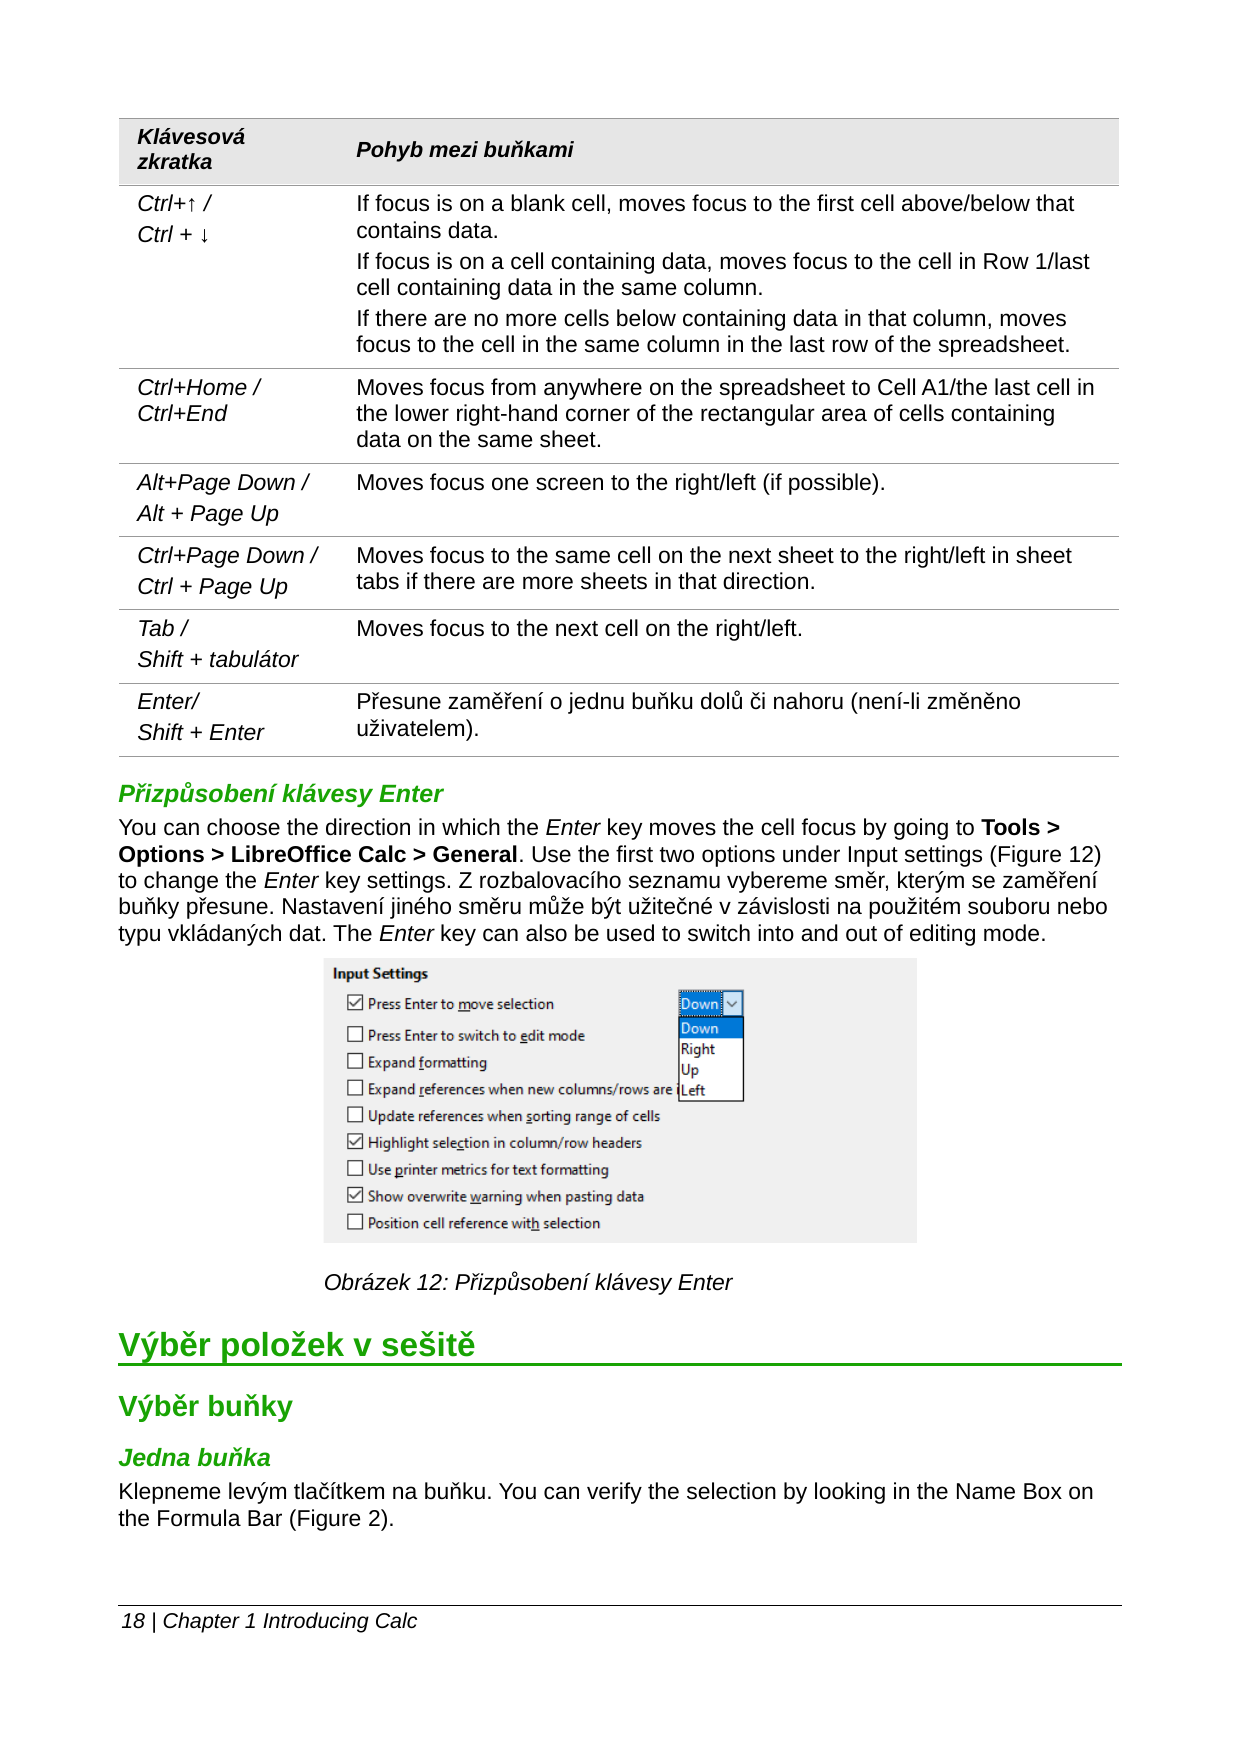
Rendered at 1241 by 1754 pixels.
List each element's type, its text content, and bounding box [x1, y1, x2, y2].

table_cell Ctrl+Home / Ctrl+End [119, 369, 338, 463]
table_cell Tab / Shift + tabulátor [119, 610, 338, 682]
text Obrázek 12: Přizpůsobení klávesy Enter [323, 1243, 917, 1296]
text Klepneme levým tlačítkem na buňku. You can verify the selection by looking in the Name Box on the Formula Bar (Figure 2). [118, 1478, 1122, 1531]
table_cell Enter/ Shift + Enter [119, 684, 338, 756]
subtitle Jedna buňka [118, 1443, 1122, 1472]
table_cell Moves focus from anywhere on the spreadsheet to Cell A1/the last cell in the lower right-hand corner of the rectangular area of cells containing data on the same sheet. [338, 369, 1119, 463]
subtitle Výběr položek v sešitě [118, 1325, 1122, 1363]
table_cell Přesune zaměření o jednu buňku dolů či nahoru (není-li změněno uživatelem). [338, 684, 1119, 756]
table_cell Ctrl+↑ / Ctrl + ↓ [119, 186, 338, 368]
picture [323, 958, 917, 1243]
table_cell Ctrl+Page Down / Ctrl + Page Up [119, 537, 338, 609]
table_cell Moves focus to the next cell on the right/left. [338, 610, 1119, 682]
text You can choose the direction in which the Enter key moves the cell focus by going to Tools > Options > LibreOffice Calc > General. Use the first two options under Input settings (Figure 12) to change the Enter key settings. Z rozbalovacího seznamu vybereme směr, kterým se zaměření buňky přesune. Nastavení jiného směru může být užitečné v závislosti na použitém souboru nebo typu vkládaných dat. The Enter key can also be used to switch into and out of editing mode. [118, 814, 1122, 946]
table_cell If focus is on a blank cell, moves focus to the first cell above/below that contains data. If focus is on a cell containing data, moves focus to the cell in Row 1/last cell containing data in the same column. If there are no more cells below containing data in that column, moves focus to the cell in the same column in the last row of the spreadsheet. [338, 186, 1119, 368]
table_header Klávesová zkratka [119, 119, 338, 184]
table_cell Moves focus one screen to the right/left (if possible). [338, 464, 1119, 536]
table_header Pohyb mezi buňkami [338, 119, 1119, 184]
table_cell Alt+Page Down / Alt + Page Up [119, 464, 338, 536]
subtitle Přizpůsobení klávesy Enter [118, 779, 1122, 808]
subtitle Výběr buňky [118, 1389, 1122, 1423]
table_cell Moves focus to the same cell on the next sheet to the right/left in sheet tabs if there are more sheets in that direction. [338, 537, 1119, 609]
